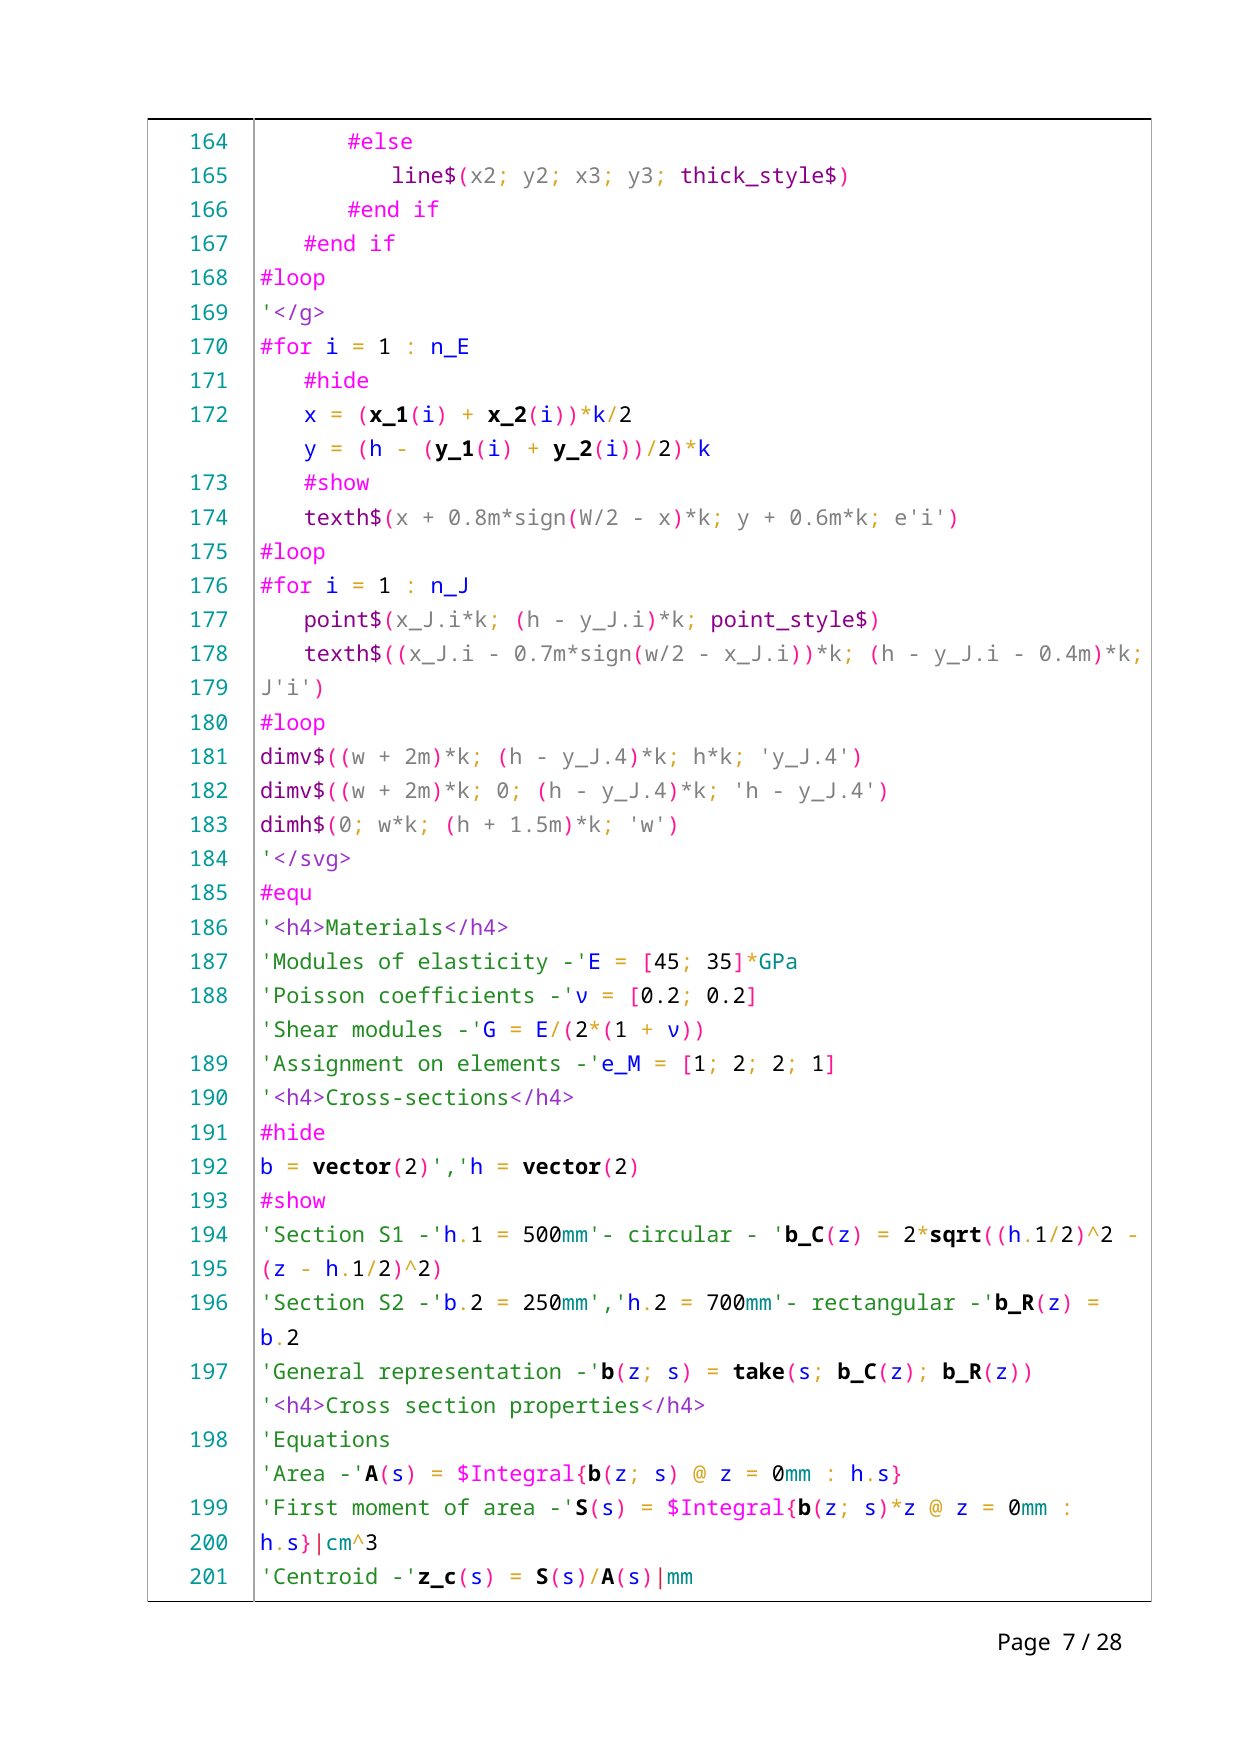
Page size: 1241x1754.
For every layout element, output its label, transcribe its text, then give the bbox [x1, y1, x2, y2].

table_header 164 165 166 167 168 169 170 171 172 173 174 175 176 177 178 179 180 181 182 183 184 185 186 187 188 189 190 191 192 193 194 195 196 197 198 199 200 201 [148, 120, 253, 1601]
table_header #else line$(x2; y2; x3; y3; thick_style$) #end if #end if #loop '</g> #for i = 1 : n_E #hide x = (x_1(i) + x_2(i))*k/2 y = (h - (y_1(i) + y_2(i))/2)*k #show texth$(x + 0.8m*sign(W/2 - x)*k; y + 0.6m*k; e'i') #loop #for i = 1 : n_J point$(x_J.i*k; (h - y_J.i)*k; point_style$) texth$((x_J.i - 0.7m*sign(w/2 - x_J.i))*k; (h - y_J.i - 0.4m)*k; J'i') #loop dimv$((w + 2m)*k; (h - y_J.4)*k; h*k; 'y_J.4') dimv$((w + 2m)*k; 0; (h - y_J.4)*k; 'h - y_J.4') dimh$(0; w*k; (h + 1.5m)*k; 'w') '</svg> #equ '<h4>Materials</h4> 'Modules of elasticity -'E = [45; 35]*GPa 'Poisson coefficients -'ν = [0.2; 0.2] 'Shear modules -'G = E/(2*(1 + ν)) 'Assignment on elements -'e_M = [1; 2; 2; 1] '<h4>Cross-sections</h4> #hide b = vector(2)','h = vector(2) #show 'Section S1 -'h.1 = 500mm'- circular - 'b_C(z) = 2*sqrt((h.1/2)^2 - (z - h.1/2)^2) 'Section S2 -'b.2 = 250mm','h.2 = 700mm'- rectangular -'b_R(z) = b.2 'General representation -'b(z; s) = take(s; b_C(z); b_R(z)) '<h4>Cross section properties</h4> 'Equations 'Area -'A(s) = $Integral{b(z; s) @ z = 0mm : h.s} 'First moment of area -'S(s) = $Integral{b(z; s)*z @ z = 0mm : h.s}|cm^3 'Centroid -'z_c(s) = S(s)/A(s)|mm [255, 120, 1151, 1601]
